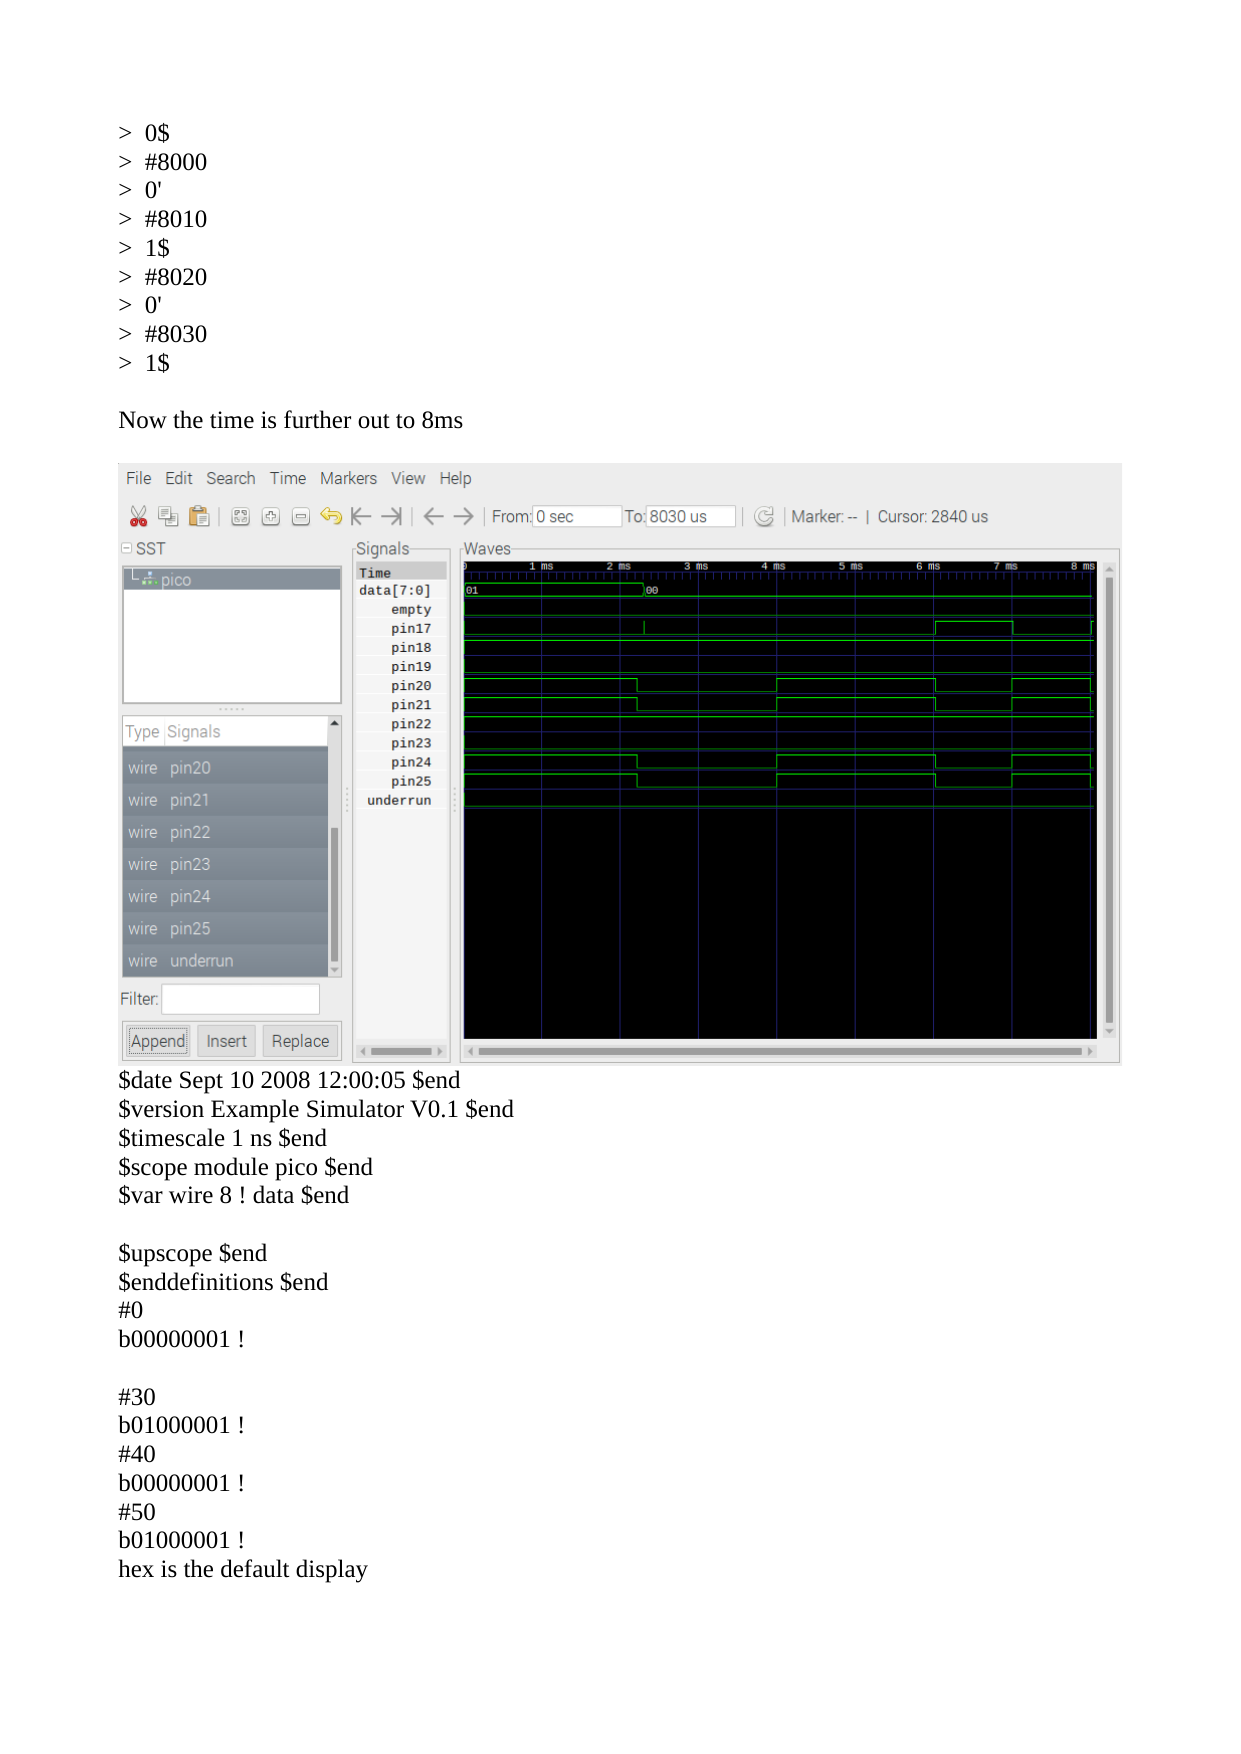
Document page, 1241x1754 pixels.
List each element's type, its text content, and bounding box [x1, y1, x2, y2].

text > 1$ [118, 348, 1122, 377]
text $scope module pico $end [118, 1152, 1122, 1180]
text #0 [118, 1295, 1122, 1324]
text b00000001 ! [118, 1468, 1122, 1497]
text > #8020 [118, 262, 1122, 291]
text hex is the default display [118, 1554, 1122, 1583]
text $var wire 8 ! data $end [118, 1180, 1122, 1209]
text > 0$ [118, 118, 1122, 147]
text > 0' [118, 291, 1122, 319]
text > 0' [118, 176, 1122, 204]
text #50 [118, 1497, 1122, 1525]
text $timescale 1 ns $end [118, 1123, 1122, 1152]
text #40 [118, 1439, 1122, 1468]
text b01000001 ! [118, 1525, 1122, 1554]
text > 1$ [118, 233, 1122, 262]
text $enddefinitions $end [118, 1267, 1122, 1295]
text > #8030 [118, 319, 1122, 348]
text #30 [118, 1382, 1122, 1410]
text $version Example Simulator V0.1 $end [118, 1094, 1122, 1123]
text > #8000 [118, 147, 1122, 176]
text Now the time is further out to 8ms [118, 406, 1122, 434]
picture [118, 463, 1123, 1066]
text b00000001 ! [118, 1324, 1122, 1353]
text $upscope $end [118, 1238, 1122, 1267]
text > #8010 [118, 204, 1122, 233]
text b01000001 ! [118, 1410, 1122, 1439]
text $date Sept 10 2008 12:00:05 $end [118, 1066, 1122, 1094]
